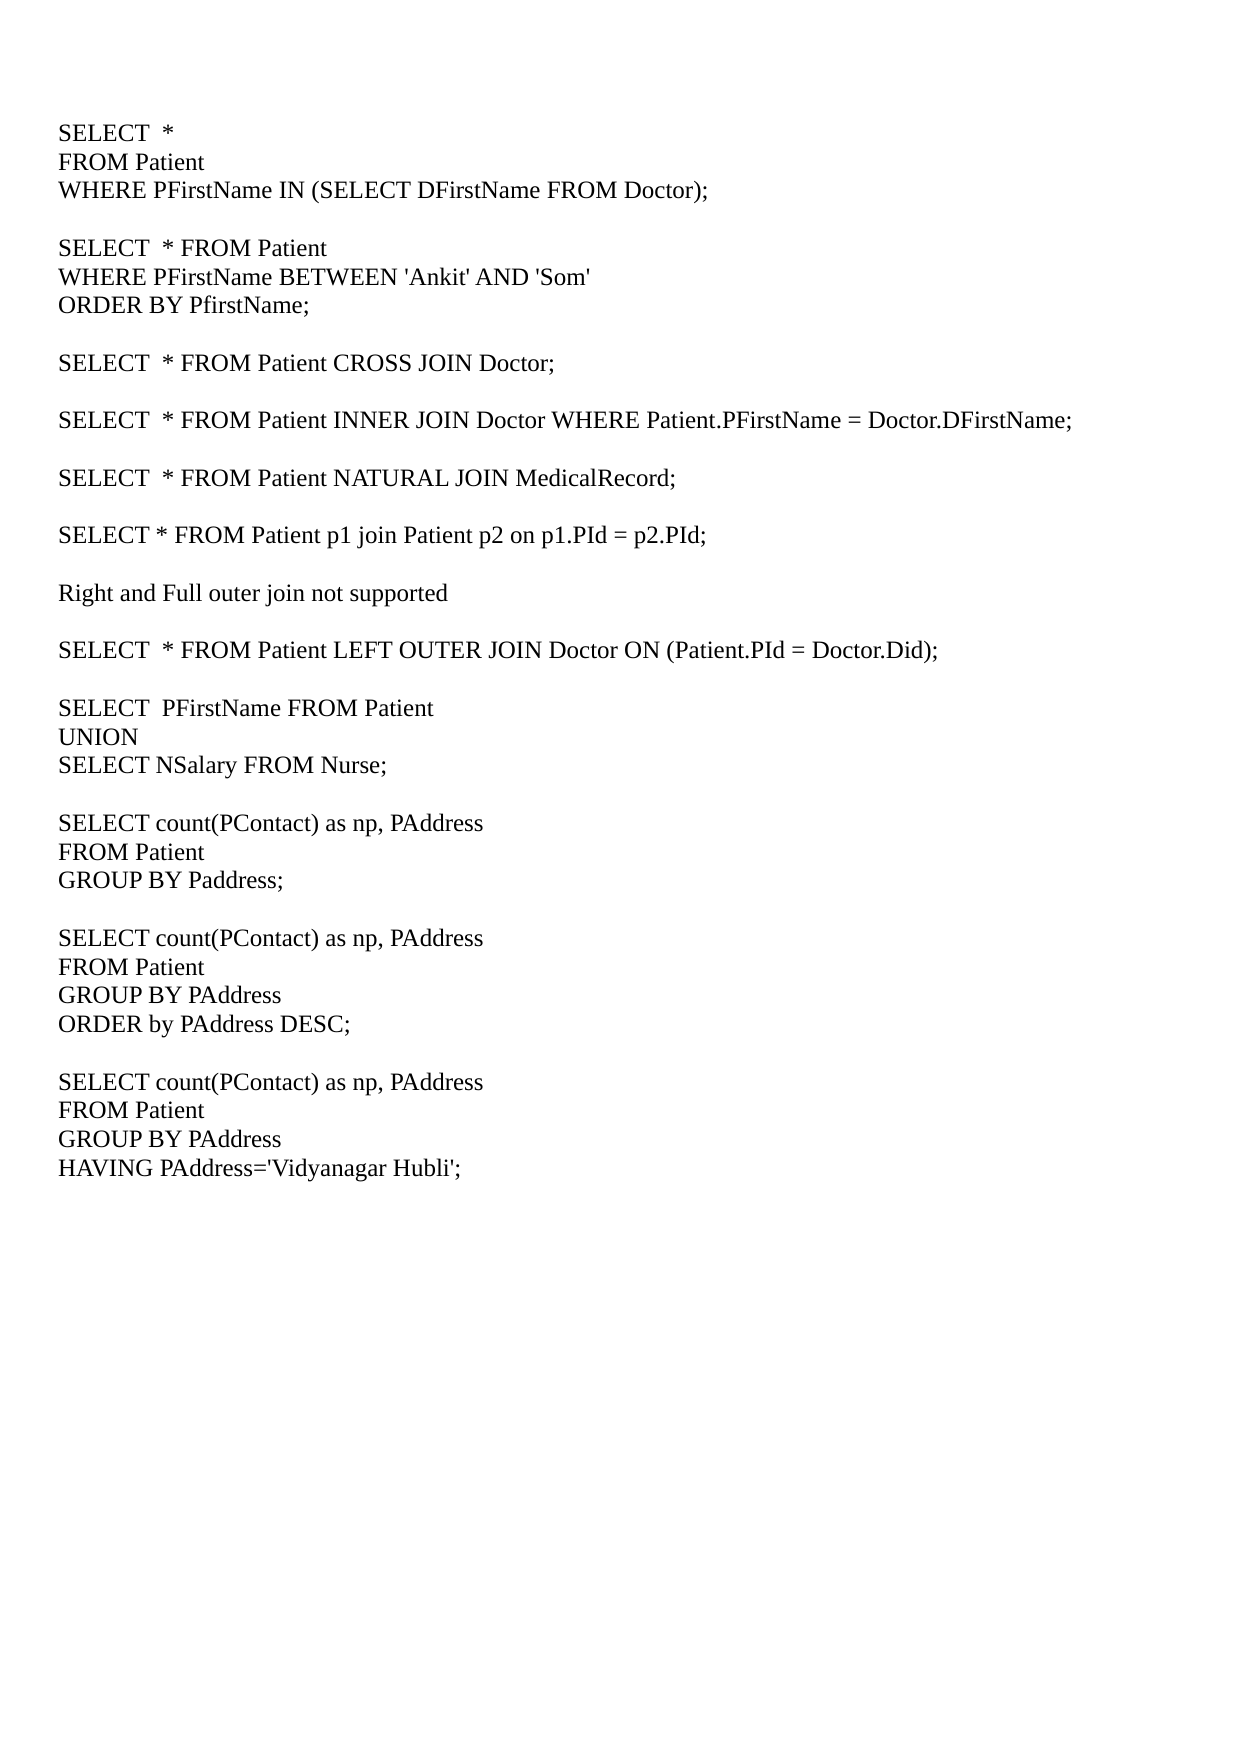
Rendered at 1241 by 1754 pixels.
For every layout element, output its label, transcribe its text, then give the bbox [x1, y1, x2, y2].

text SELECT * FROM Patient p1 join Patient p2 on p1.PId = p2.PId; [58, 521, 1162, 549]
text FROM Patient [58, 147, 1162, 176]
text SELECT PFirstName FROM Patient [58, 693, 1162, 722]
text ORDER by PAddress DESC; [58, 1009, 1162, 1038]
text SELECT * FROM Patient INNER JOIN Doctor WHERE Patient.PFirstName = Doctor.DFirstName; [58, 406, 1162, 434]
text SELECT * FROM Patient NATURAL JOIN MedicalRecord; [58, 463, 1162, 492]
text HAVING PAddress='Vidyanagar Hubli'; [58, 1153, 1162, 1182]
text SELECT count(PContact) as np, PAddress [58, 1067, 1162, 1096]
text SELECT * [58, 118, 1162, 147]
text SELECT NSalary FROM Nurse; [58, 751, 1162, 779]
text FROM Patient [58, 952, 1162, 981]
text GROUP BY Paddress; [58, 866, 1162, 894]
text GROUP BY PAddress [58, 981, 1162, 1009]
text GROUP BY PAddress [58, 1124, 1162, 1153]
text FROM Patient [58, 1096, 1162, 1124]
text WHERE PFirstName BETWEEN 'Ankit' AND 'Som' [58, 262, 1162, 291]
text SELECT count(PContact) as np, PAddress [58, 808, 1162, 837]
text Right and Full outer join not supported [58, 578, 1162, 607]
text SELECT * FROM Patient [58, 233, 1162, 262]
text SELECT * FROM Patient CROSS JOIN Doctor; [58, 348, 1162, 377]
text WHERE PFirstName IN (SELECT DFirstName FROM Doctor); [58, 176, 1162, 204]
text SELECT * FROM Patient LEFT OUTER JOIN Doctor ON (Patient.PId = Doctor.Did); [58, 636, 1162, 664]
text FROM Patient [58, 837, 1162, 866]
text SELECT count(PContact) as np, PAddress [58, 923, 1162, 952]
text ORDER BY PfirstName; [58, 291, 1162, 319]
text UNION [58, 722, 1162, 751]
